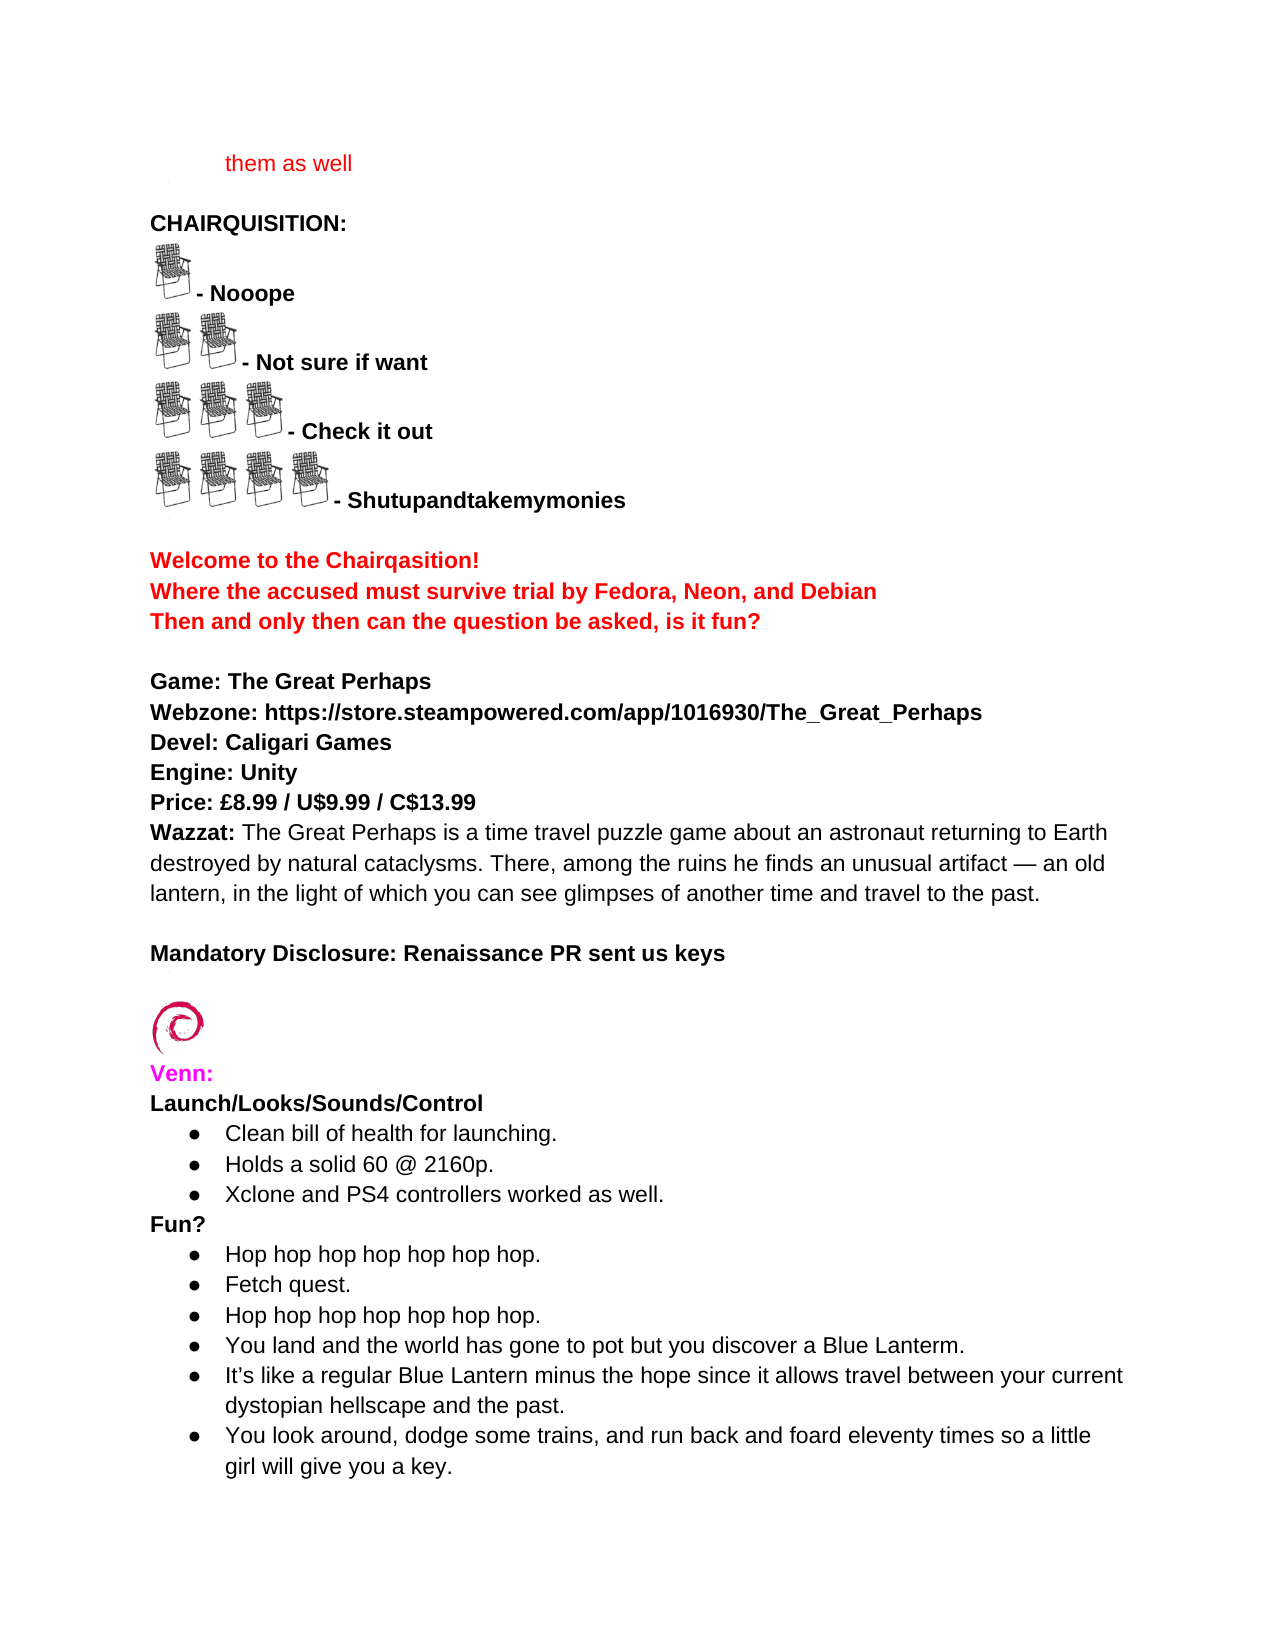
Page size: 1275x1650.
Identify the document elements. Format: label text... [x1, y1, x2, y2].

text - Not sure if want [150, 310, 1125, 375]
list them as well [187, 150, 1125, 176]
text Then and only then can the question be asked, is it fun? [150, 608, 1125, 634]
list Hop hop hop hop hop hop hop. [187, 1302, 1125, 1328]
picture [150, 1000, 206, 1056]
picture [150, 378, 288, 440]
text Welcome to the Chairqasition! [150, 547, 1125, 574]
list Xclone and PS4 controllers worked as well. [187, 1181, 1125, 1207]
picture [150, 240, 196, 301]
text - Check it out [150, 379, 1125, 444]
text Engine: Unity [150, 759, 1125, 785]
text Launch/Looks/Sounds/Control [150, 1090, 1125, 1116]
list Holds a solid 60 @ 2160p. [187, 1151, 1125, 1177]
picture [150, 309, 242, 371]
list Fetch quest. [187, 1271, 1125, 1298]
list Hop hop hop hop hop hop hop. [187, 1241, 1125, 1267]
picture [150, 448, 334, 509]
text Fun? [150, 1211, 1125, 1237]
text Game: The Great Perhaps [150, 668, 1125, 695]
text CHAIRQUISITION: - Nooope [150, 210, 1125, 306]
list It’s like a regular Blue Lantern minus the hope since it allows travel between your current dystopian hellscape and the past. [187, 1362, 1125, 1418]
text Devel: Caligari Games [150, 729, 1125, 755]
text Where the accused must survive trial by Fedora, Neon, and Debian [150, 578, 1125, 604]
text Wazzat: The Great Perhaps is a time travel puzzle game about an astronaut returning to Earth destroyed by natural cataclysms. There, among the ruins he finds an unusual artifact — an old lantern, in the light of which you can see glimpses of another time and travel to the past. [150, 819, 1125, 906]
text - Shutupandtakemymonies [150, 448, 1125, 513]
text Mandatory Disclosure: Renaissance PR sent us keys [150, 940, 1125, 967]
list Clean bill of health for launching. [187, 1120, 1125, 1147]
text Price: £8.99 / U$9.99 / C$13.99 [150, 789, 1125, 816]
text Venn: [150, 1001, 1125, 1086]
text Webzone: https://store.steampowered.com/app/1016930/The_Great_Perhaps [150, 698, 1125, 725]
list You land and the world has gone to pot but you discover a Blue Lanterm. [187, 1332, 1125, 1358]
list You look around, dodge some trains, and run back and foard eleventy times so a little girl will give you a key. [187, 1422, 1125, 1479]
